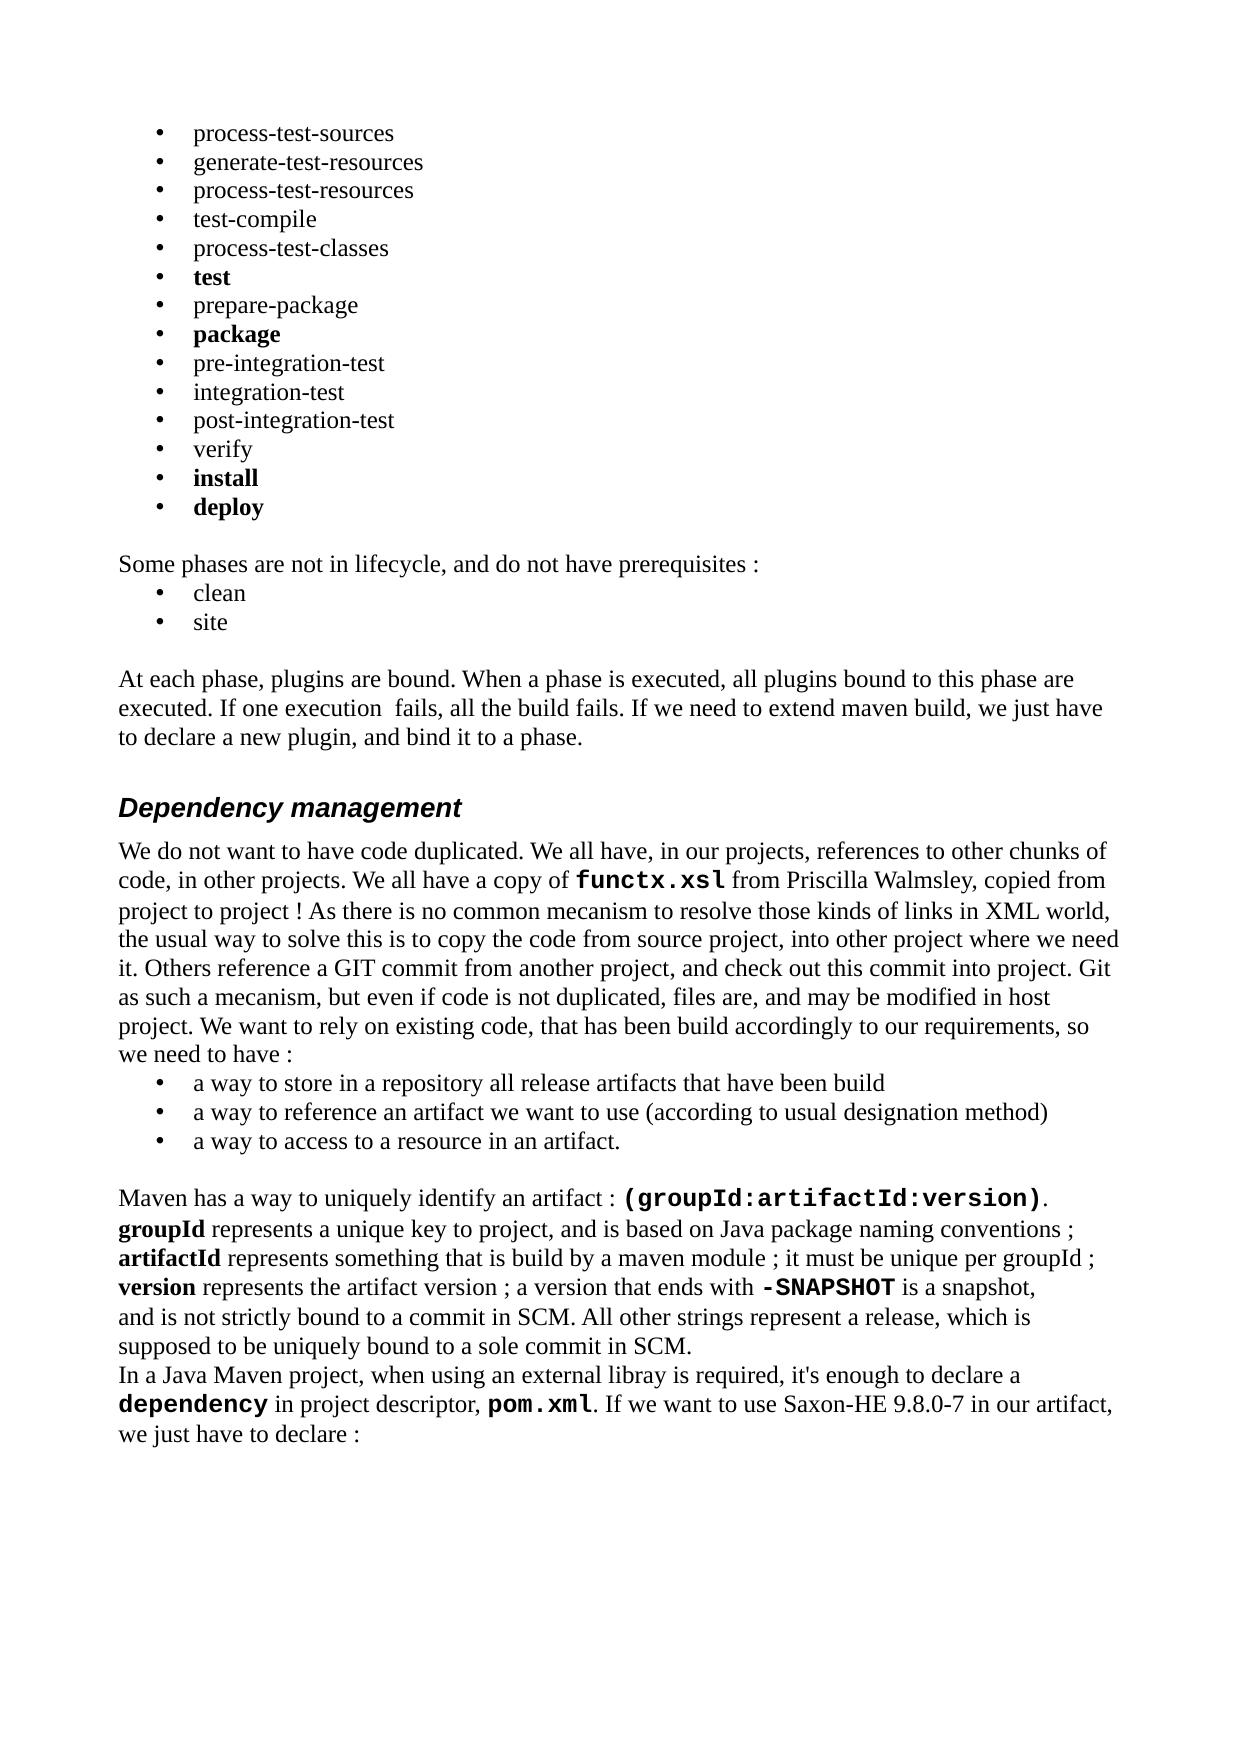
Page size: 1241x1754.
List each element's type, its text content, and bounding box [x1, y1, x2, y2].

text We do not want to have code duplicated. We all have, in our projects, references to other chunks of code, in other projects. We all have a copy of functx.xsl from Priscilla Walmsley, copied from project to project ! As there is no common mecanism to resolve those kinds of links in XML world, the usual way to solve this is to copy the code from source project, into other project where we need it. Others reference a GIT commit from another project, and check out this commit into project. Git as such a mecanism, but even if code is not duplicated, files are, and may be modified in host project. We want to rely on existing code, that has been build accordingly to our requirements, so we need to have : [118, 836, 1122, 1068]
list a way to store in a repository all release artifacts that have been build [156, 1068, 1122, 1097]
list prepare-package [156, 291, 1122, 319]
list post-integration-test [156, 406, 1122, 434]
list verify [156, 434, 1122, 463]
list test-compile [156, 204, 1122, 233]
text Maven has a way to uniquely identify an artifact : (groupId:artifactId:version). groupId represents a unique key to project, and is based on Java package naming conventions ; artifactId represents something that is build by a maven module ; it must be unique per groupId ; version represents the artifact version ; a version that ends with -SNAPSHOT is a snapshot, and is not strictly bound to a commit in SCM. All other strings represent a release, which is supposed to be uniquely bound to a sole commit in SCM. [118, 1183, 1122, 1360]
list site [156, 607, 1122, 636]
list deploy [156, 492, 1122, 521]
list process-test-sources [156, 118, 1122, 147]
list package [156, 319, 1122, 348]
list a way to reference an artifact we want to use (according to usual designation method) [156, 1097, 1122, 1126]
list generate-test-resources [156, 147, 1122, 176]
list a way to access to a resource in an artifact. [156, 1126, 1122, 1154]
list clean [156, 578, 1122, 607]
text At each phase, plugins are bound. When a phase is executed, all plugins bound to this phase are executed. If one execution fails, all the build fails. If we need to extend maven build, we just have to declare a new plugin, and bind it to a phase. [118, 664, 1122, 751]
list process-test-classes [156, 233, 1122, 262]
list pre-integration-test [156, 348, 1122, 377]
text In a Java Maven project, when using an external libray is required, it's enough to declare a dependency in project descriptor, pom.xml. If we want to use Saxon-HE 9.8.0-7 in our artifact, we just have to declare : [118, 1360, 1122, 1448]
subtitle Dependency management [118, 792, 1122, 824]
text Some phases are not in lifecycle, and do not have prerequisites : [118, 549, 1122, 578]
list process-test-resources [156, 176, 1122, 204]
list install [156, 463, 1122, 492]
list test [156, 262, 1122, 291]
list integration-test [156, 377, 1122, 406]
